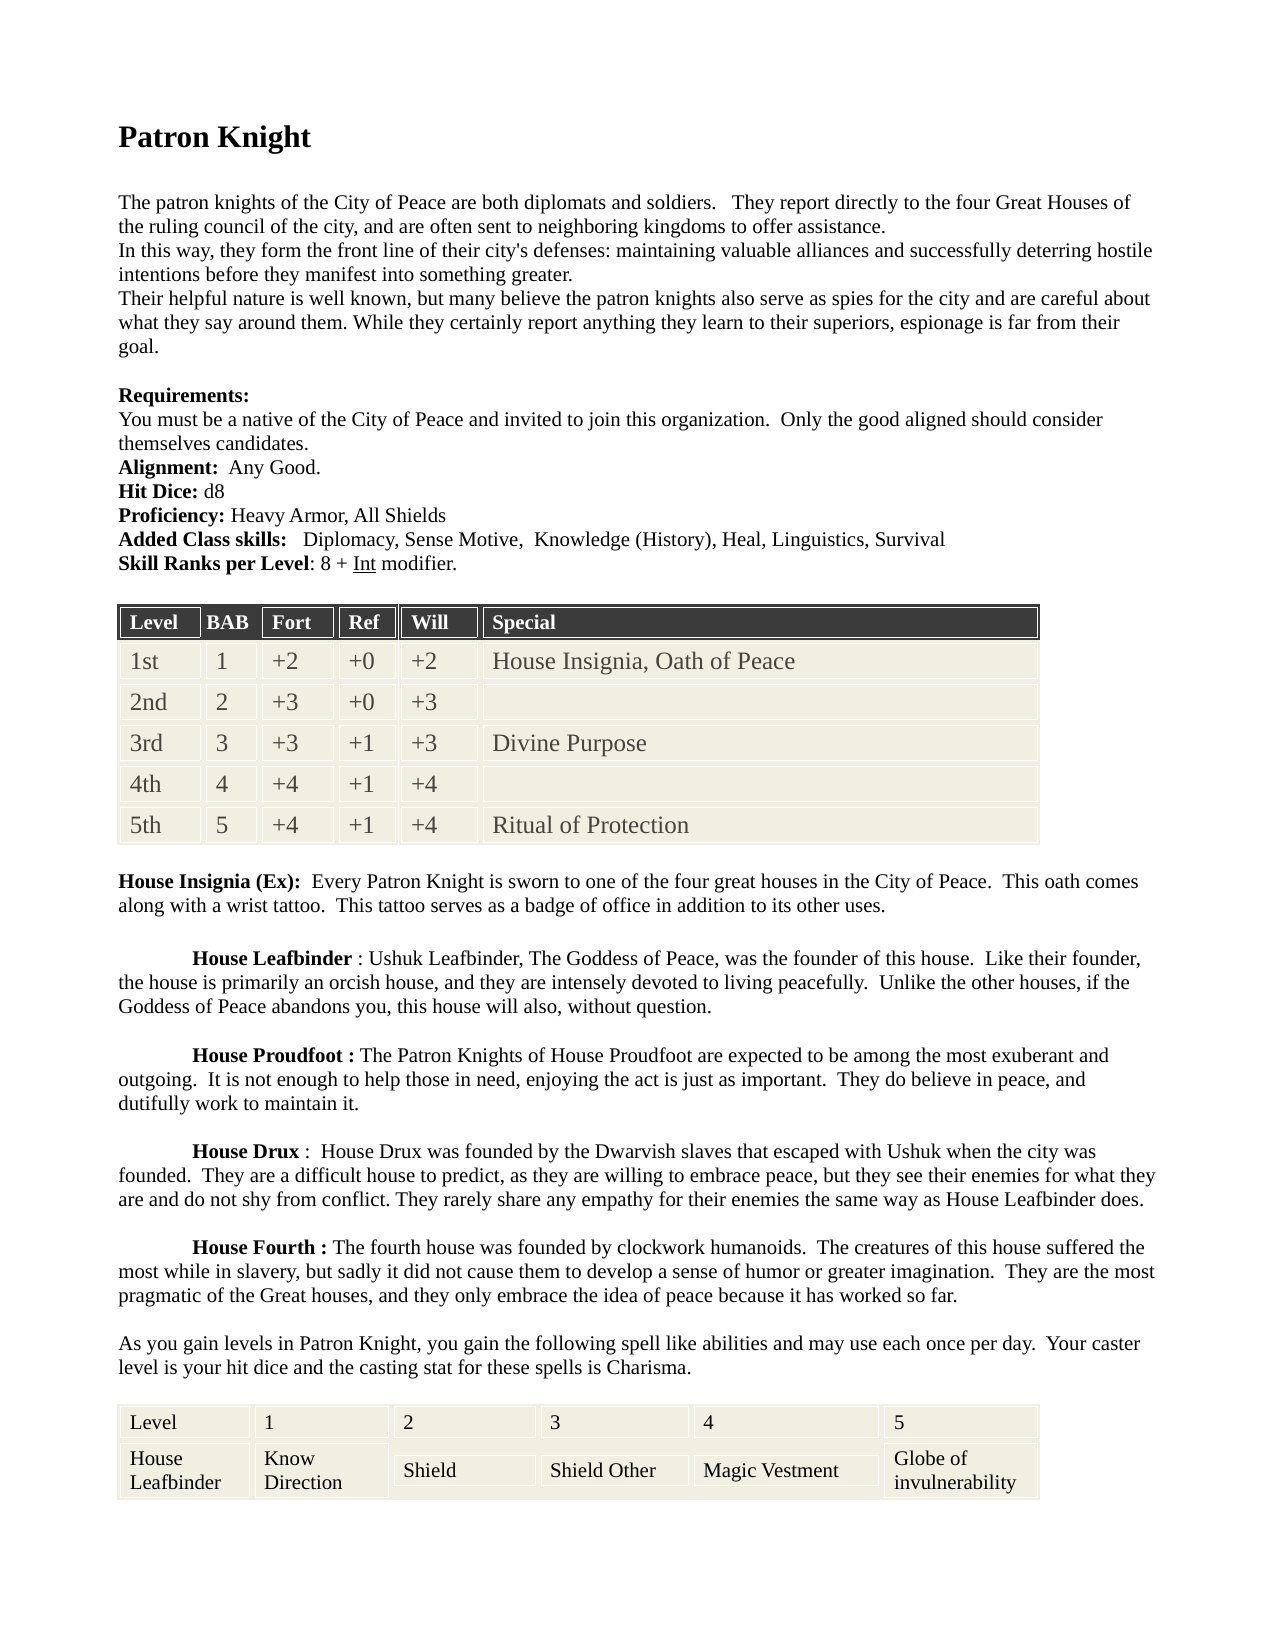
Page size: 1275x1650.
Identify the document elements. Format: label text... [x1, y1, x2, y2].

text You must be a native of the City of Peace and invited to join this organization. Only the good aligned should consider themselves candidates. [118, 407, 1157, 455]
text Hit Dice: d8 Proficiency: Heavy Armor, All Shields Added Class skills: Diplomacy, Sense Motive, Knowledge (History), Heal, Linguistics, Survival [118, 479, 1157, 551]
text House Fourth : The fourth house was founded by clockwork humanoids. The creatures of this house suffered the most while in slavery, but sadly it did not cause them to develop a sense of humor or greater imagination. They are the most pragmatic of the Great houses, and they only embrace the idea of peace because it has worked so far. [118, 1235, 1157, 1307]
text Patron Knight [118, 118, 1157, 154]
table_cell 4th [117, 763, 203, 804]
table_cell +1 [336, 763, 398, 804]
table_cell Shield Other [538, 1440, 691, 1500]
table_header Fort [259, 604, 336, 640]
table_cell +4 [399, 804, 480, 845]
table_header Level [117, 1404, 252, 1440]
text The patron knights of the City of Peace are both diplomats and soldiers. They report directly to the four Great Houses of the ruling council of the city, and are often sent to neighboring kingdoms to offer assistance. In this way, they form the front line of their city's defenses: maintaining valuable alliances and successfully deterring hostile intentions before they manifest into something greater. [118, 190, 1157, 286]
table_cell +3 [399, 722, 480, 763]
table_cell 5th [117, 804, 203, 845]
text Requirements: [118, 382, 1157, 407]
table_header 2 [391, 1404, 538, 1440]
table_cell Ritual of Protection [480, 804, 1040, 845]
table_cell Shield [391, 1440, 538, 1500]
table_cell Magic Vestment [691, 1440, 881, 1500]
table_cell Globe of invulnerability [881, 1440, 1040, 1500]
table_cell 5 [203, 804, 259, 845]
table_cell +1 [336, 722, 398, 763]
table_header Ref [336, 604, 398, 640]
table_header Special [480, 604, 1040, 640]
table_cell 2 [203, 681, 259, 722]
table_cell Know Direction [252, 1440, 391, 1500]
table_header 5 [881, 1404, 1040, 1440]
text House Insignia (Ex): Every Patron Knight is sworn to one of the four great houses in the City of Peace. This oath comes along with a wrist tattoo. This tattoo serves as a badge of office in addition to its other uses. [118, 845, 1157, 946]
table_header 1 [252, 1404, 391, 1440]
text Their helpful nature is well known, but many believe the patron knights also serve as spies for the city and are careful about what they say around them. While they certainly report anything they learn to their superiors, espionage is far from their goal. [118, 286, 1157, 358]
text As you gain levels in Patron Knight, you gain the following spell like abilities and may use each once per day. Your caster level is your hit dice and the casting stat for these spells is Charisma. [118, 1331, 1157, 1379]
table_cell 1st [117, 640, 203, 681]
text House Drux : House Drux was founded by the Dwarvish slaves that escaped with Ushuk when the city was founded. They are a difficult house to predict, as they are willing to embrace peace, but they see their enemies for what they are and do not shy from conflict. They rarely share any empathy for their enemies the same way as House Leafbinder does. [118, 1139, 1157, 1211]
table_cell +4 [399, 763, 480, 804]
table_cell [480, 763, 1040, 804]
table_cell +4 [259, 763, 336, 804]
text House Proudfoot : The Patron Knights of House Proudfoot are expected to be among the most exuberant and outgoing. It is not enough to help those in need, enjoying the act is just as important. They do believe in peace, and dutifully work to maintain it. [118, 1042, 1157, 1115]
table_cell +3 [399, 681, 480, 722]
table_cell +1 [336, 804, 398, 845]
table_cell 2nd [117, 681, 203, 722]
text Alignment: Any Good. [118, 455, 1157, 479]
table_cell 4 [203, 763, 259, 804]
table_cell +0 [336, 640, 398, 681]
table_cell +4 [259, 804, 336, 845]
text Skill Ranks per Level: 8 + Int modifier. [118, 551, 1157, 575]
table_cell 3 [203, 722, 259, 763]
text House Leafbinder : Ushuk Leafbinder, The Goddess of Peace, was the founder of this house. Like their founder, the house is primarily an orcish house, and they are intensely devoted to living peacefully. Unlike the other houses, if the Goddess of Peace abandons you, this house will also, without question. [118, 946, 1157, 1018]
table_cell House Leafbinder [117, 1440, 252, 1500]
table_cell [480, 681, 1040, 722]
table_cell +2 [399, 640, 480, 681]
table_cell 3rd [117, 722, 203, 763]
table_header 4 [691, 1404, 881, 1440]
table_header BAB [203, 604, 259, 640]
table_cell +3 [259, 681, 336, 722]
table_header Level [117, 604, 203, 640]
table_cell House Insignia, Oath of Peace [480, 640, 1040, 681]
table_header Will [399, 604, 480, 640]
table_cell Divine Purpose [480, 722, 1040, 763]
table_cell +2 [259, 640, 336, 681]
table_cell +3 [259, 722, 336, 763]
table_header 3 [538, 1404, 691, 1440]
table_cell +0 [336, 681, 398, 722]
table_cell 1 [203, 640, 259, 681]
